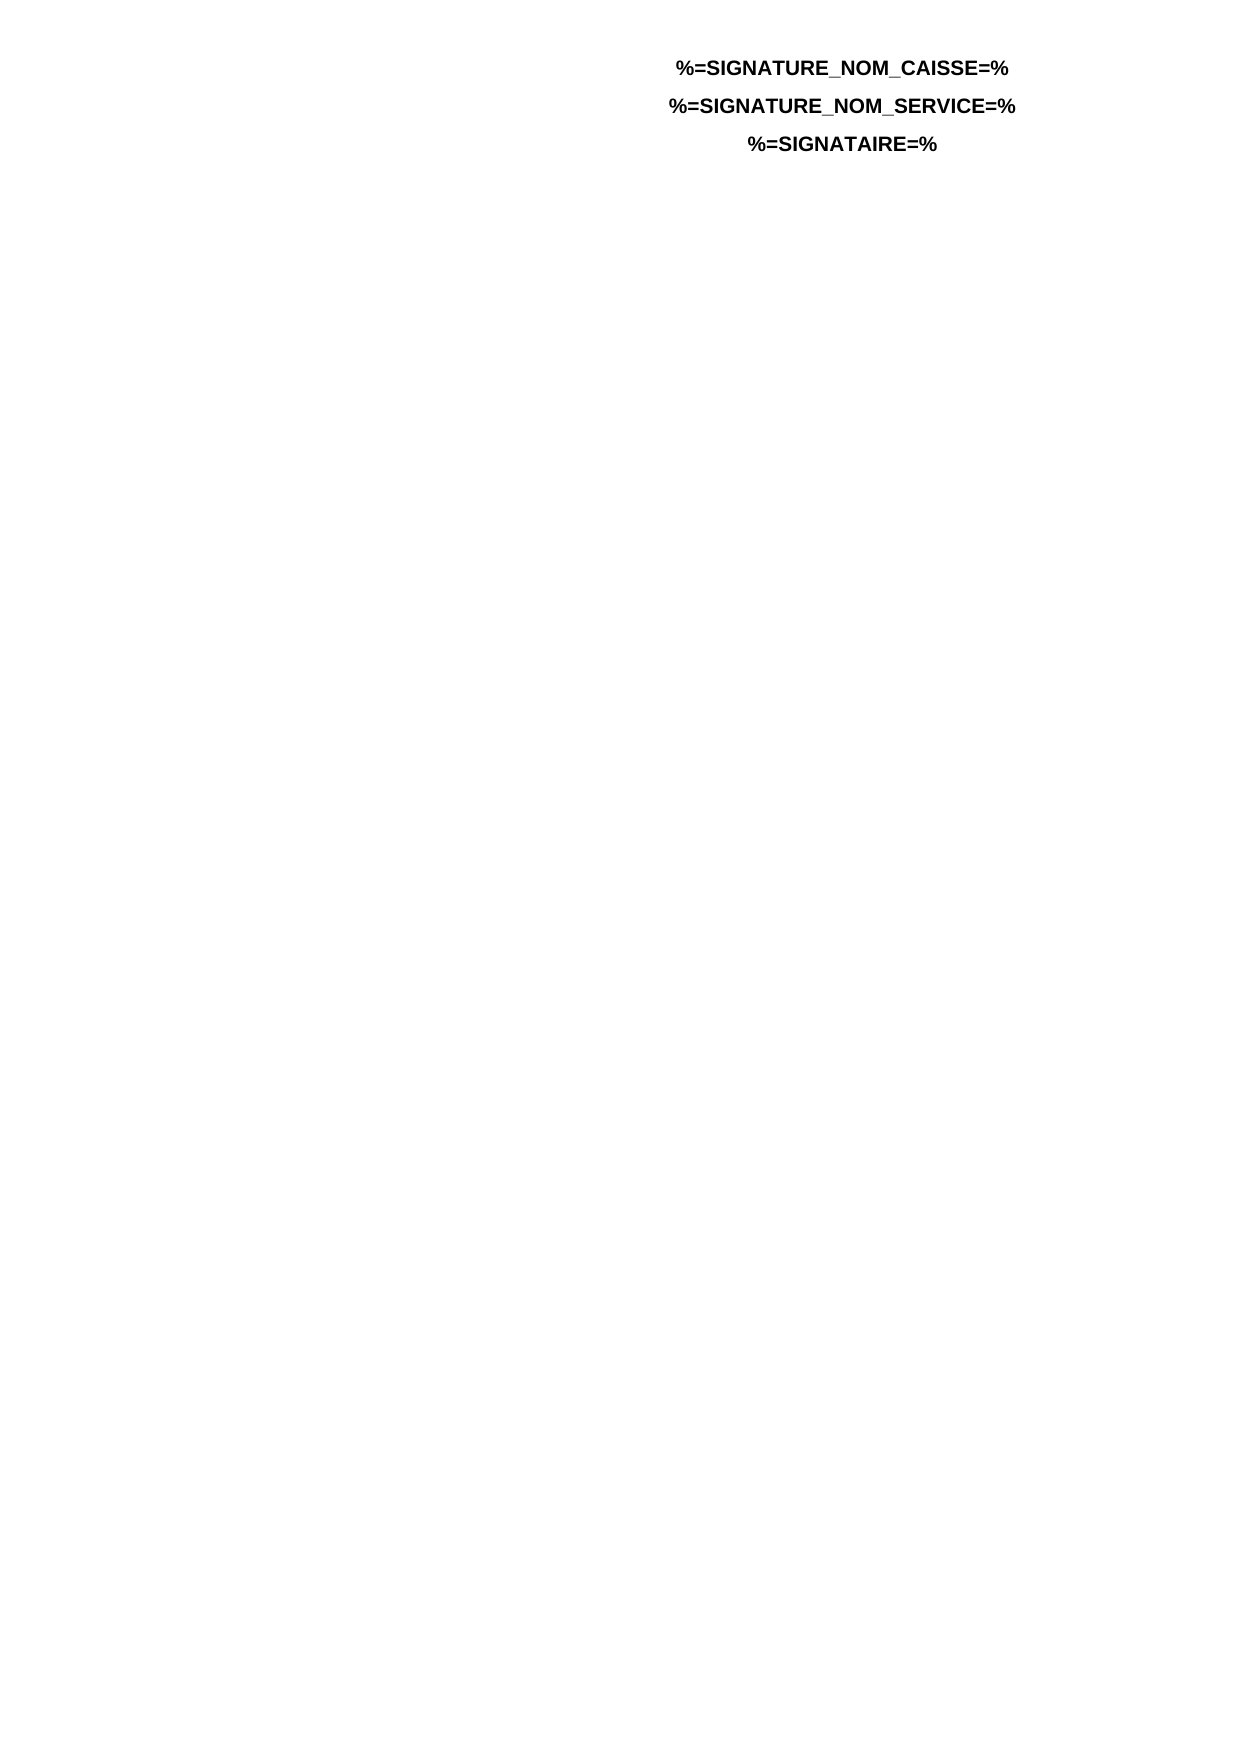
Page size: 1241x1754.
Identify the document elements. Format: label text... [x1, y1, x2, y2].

table_cell %=SIGNATAIRE=% [563, 126, 1122, 164]
table_header %=SIGNATURE_NOM_CAISSE=% [563, 50, 1122, 88]
table_cell [118, 88, 563, 126]
table_cell [118, 126, 563, 164]
table_cell %=SIGNATURE_NOM_SERVICE=% [563, 88, 1122, 126]
table_header [118, 50, 563, 88]
